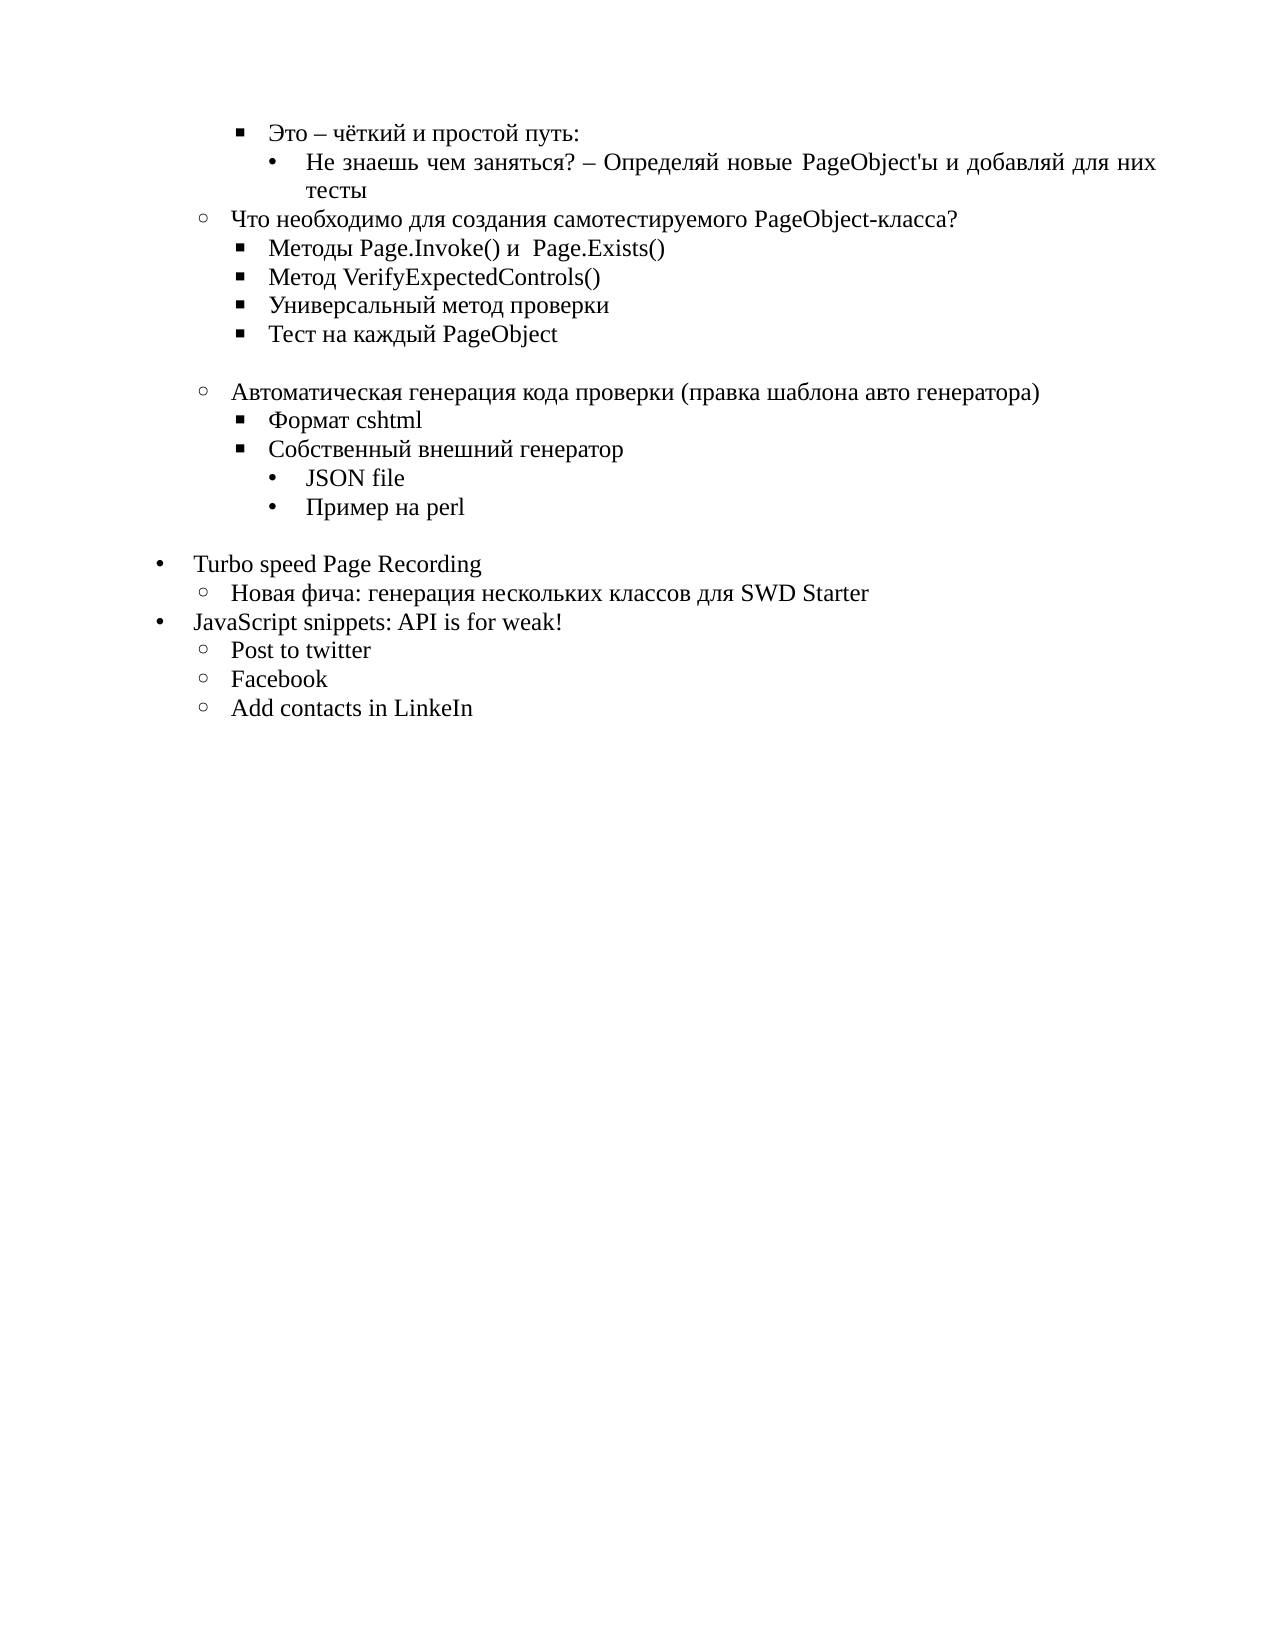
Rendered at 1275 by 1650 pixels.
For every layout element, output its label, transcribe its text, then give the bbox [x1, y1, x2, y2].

list Это – чёткий и простой путь: [231, 118, 1157, 147]
list Что необходимо для создания самотестируемого PageObject-класса? [193, 204, 1157, 233]
list Facebook [193, 664, 1157, 693]
list Turbo speed Page Recording [156, 549, 1157, 578]
list Автоматическая генерация кода проверки (правка шаблона авто генератора) [193, 377, 1157, 406]
list Post to twitter [193, 636, 1157, 664]
list Собственный внешний генератор [231, 434, 1157, 463]
list JSON file [268, 463, 1157, 492]
list Методы Page.Invoke() и Page.Exists() [231, 233, 1157, 262]
list Универсальный метод проверки [231, 291, 1157, 319]
list Тест на каждый PageObject [231, 319, 1157, 348]
list Новая фича: генерация нескольких классов для SWD Starter [193, 578, 1157, 607]
list Add contacts in LinkeIn [193, 693, 1157, 722]
list JavaScript snippets: API is for weak! [156, 607, 1157, 636]
list Не знаешь чем заняться? – Определяй новые PageObject'ы и добавляй для них тесты [268, 147, 1157, 204]
list Метод VerifyExpectedControls() [231, 262, 1157, 291]
list Пример на perl [268, 492, 1157, 549]
list Формат cshtml [231, 406, 1157, 434]
